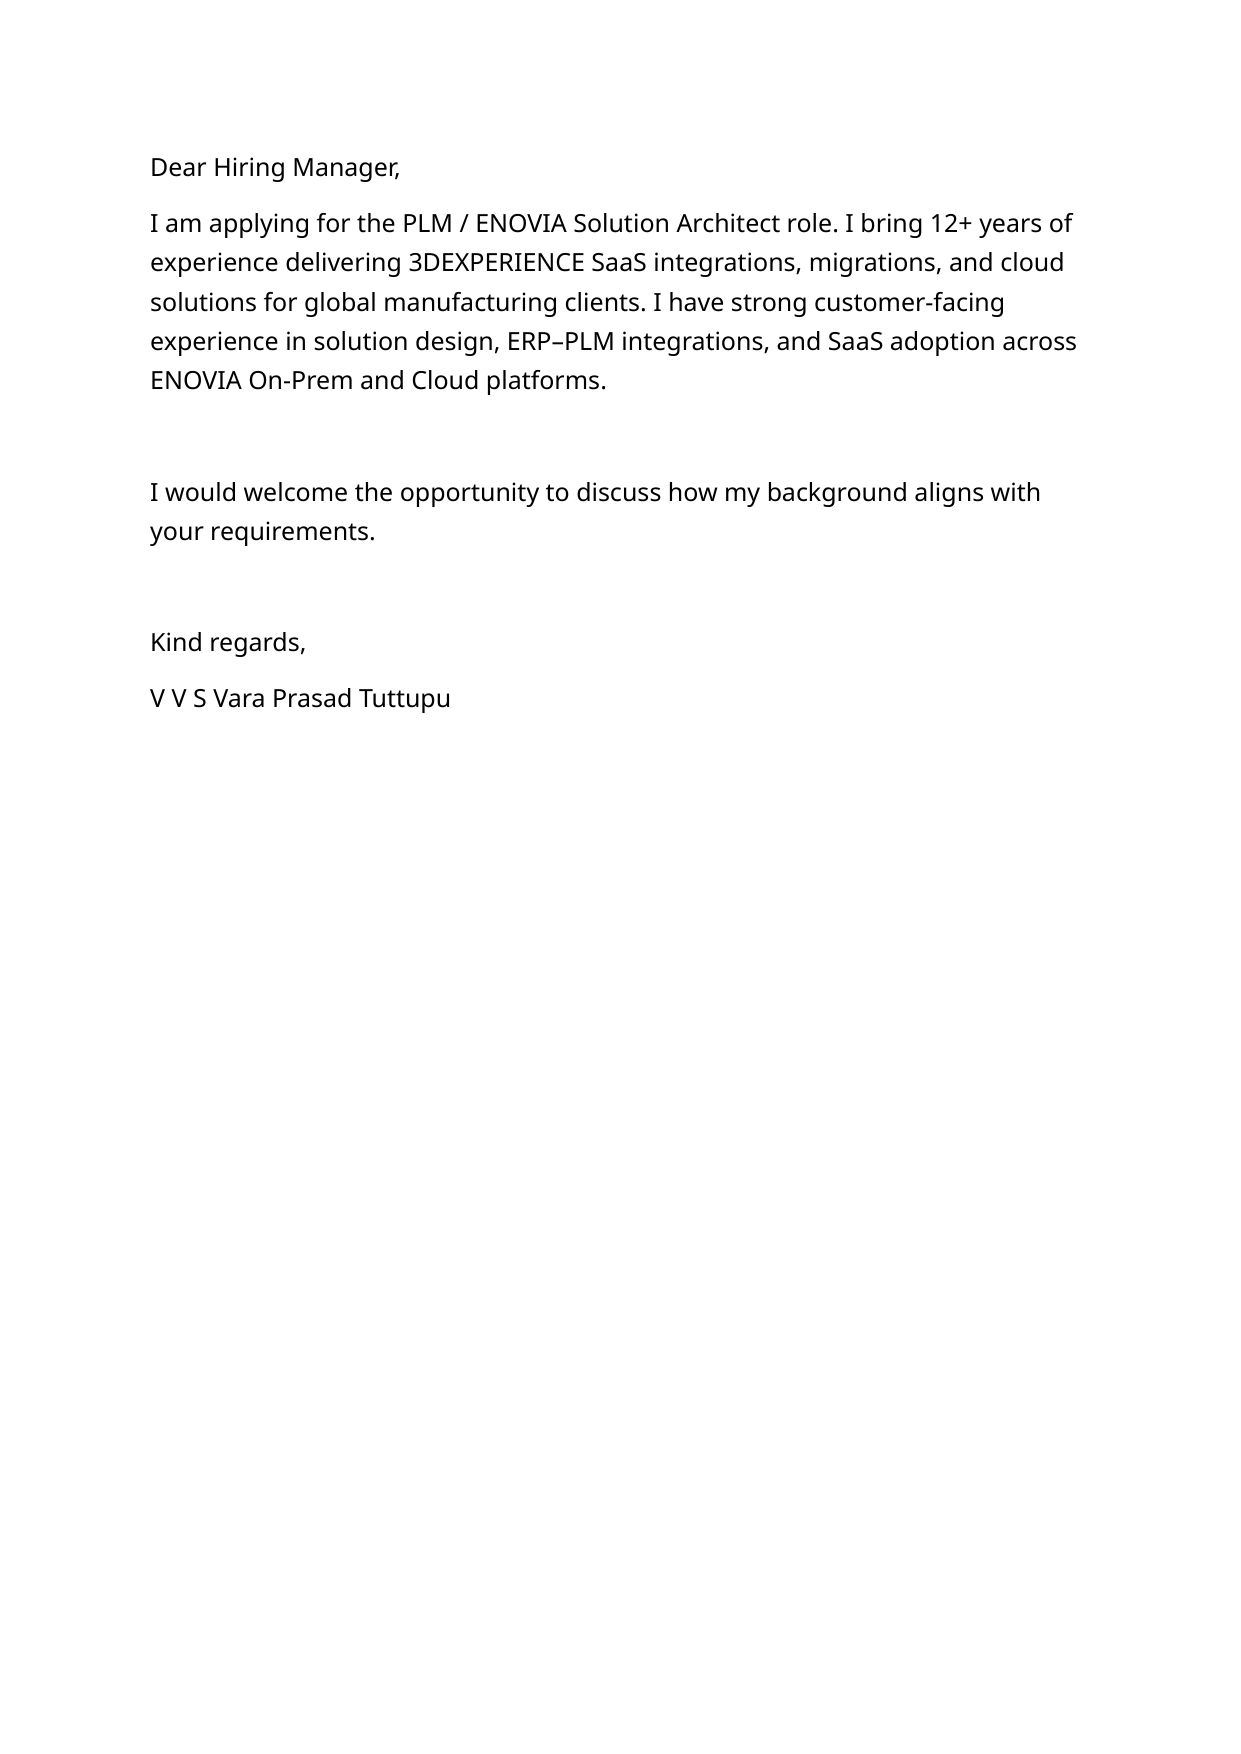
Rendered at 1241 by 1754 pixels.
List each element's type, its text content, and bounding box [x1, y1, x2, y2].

text I am applying for the PLM / ENOVIA Solution Architect role. I bring 12+ years of experience delivering 3DEXPERIENCE SaaS integrations, migrations, and cloud solutions for global manufacturing clients. I have strong customer-facing experience in solution design, ERP–PLM integrations, and SaaS adoption across ENOVIA On-Prem and Cloud platforms. [150, 206, 1090, 397]
text I would welcome the opportunity to discuss how my background aligns with your requirements. [150, 474, 1090, 547]
text Dear Hiring Manager, [150, 150, 1090, 184]
text V V S Vara Prasad Tuttupu [150, 681, 1090, 715]
text Kind regards, [150, 625, 1090, 659]
